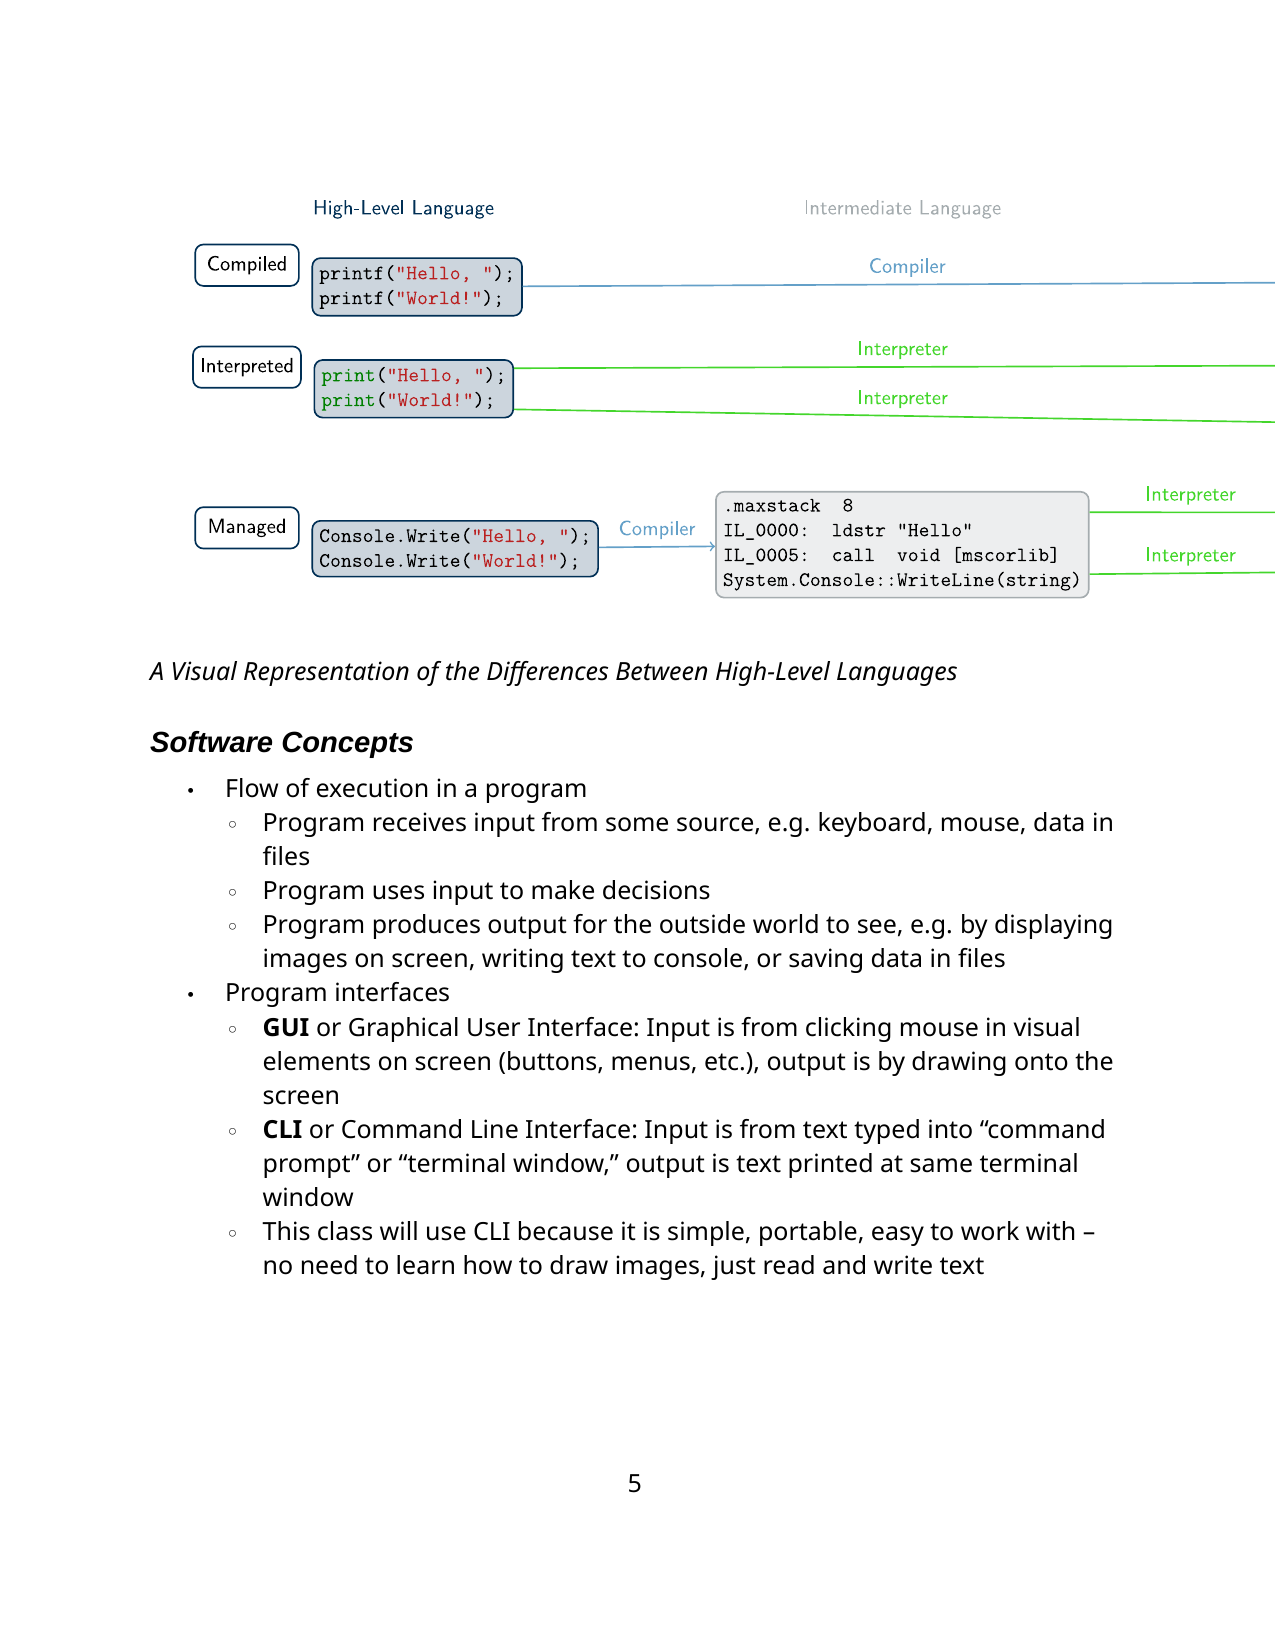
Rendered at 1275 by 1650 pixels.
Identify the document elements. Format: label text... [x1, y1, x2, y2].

list Program receives input from some source, e.g. keyboard, mouse, data in files [225, 805, 1125, 873]
subtitle Software Concepts [150, 725, 1125, 758]
list Program produces output for the outside world to see, e.g. by displaying images on screen, writing text to console, or saving data in files [225, 907, 1125, 975]
list Program interfaces [187, 975, 1125, 1009]
list Program uses input to make decisions [225, 873, 1125, 907]
list CLI or Command Line Interface: Input is from text typed into “command prompt” or “terminal window,” output is text printed at same terminal window [225, 1111, 1125, 1213]
list GUI or Graphical User Interface: Input is from clicking mouse in visual elements on screen (buttons, menus, etc.), output is by drawing onto the screen [225, 1009, 1125, 1111]
text A Visual Representation of the Differences Between High-Level Languages [150, 653, 1125, 687]
list Flow of execution in a program [187, 771, 1125, 805]
list This class will use CLI because it is simple, portable, easy to work with – no need to learn how to draw images, just read and write text [225, 1213, 1125, 1282]
